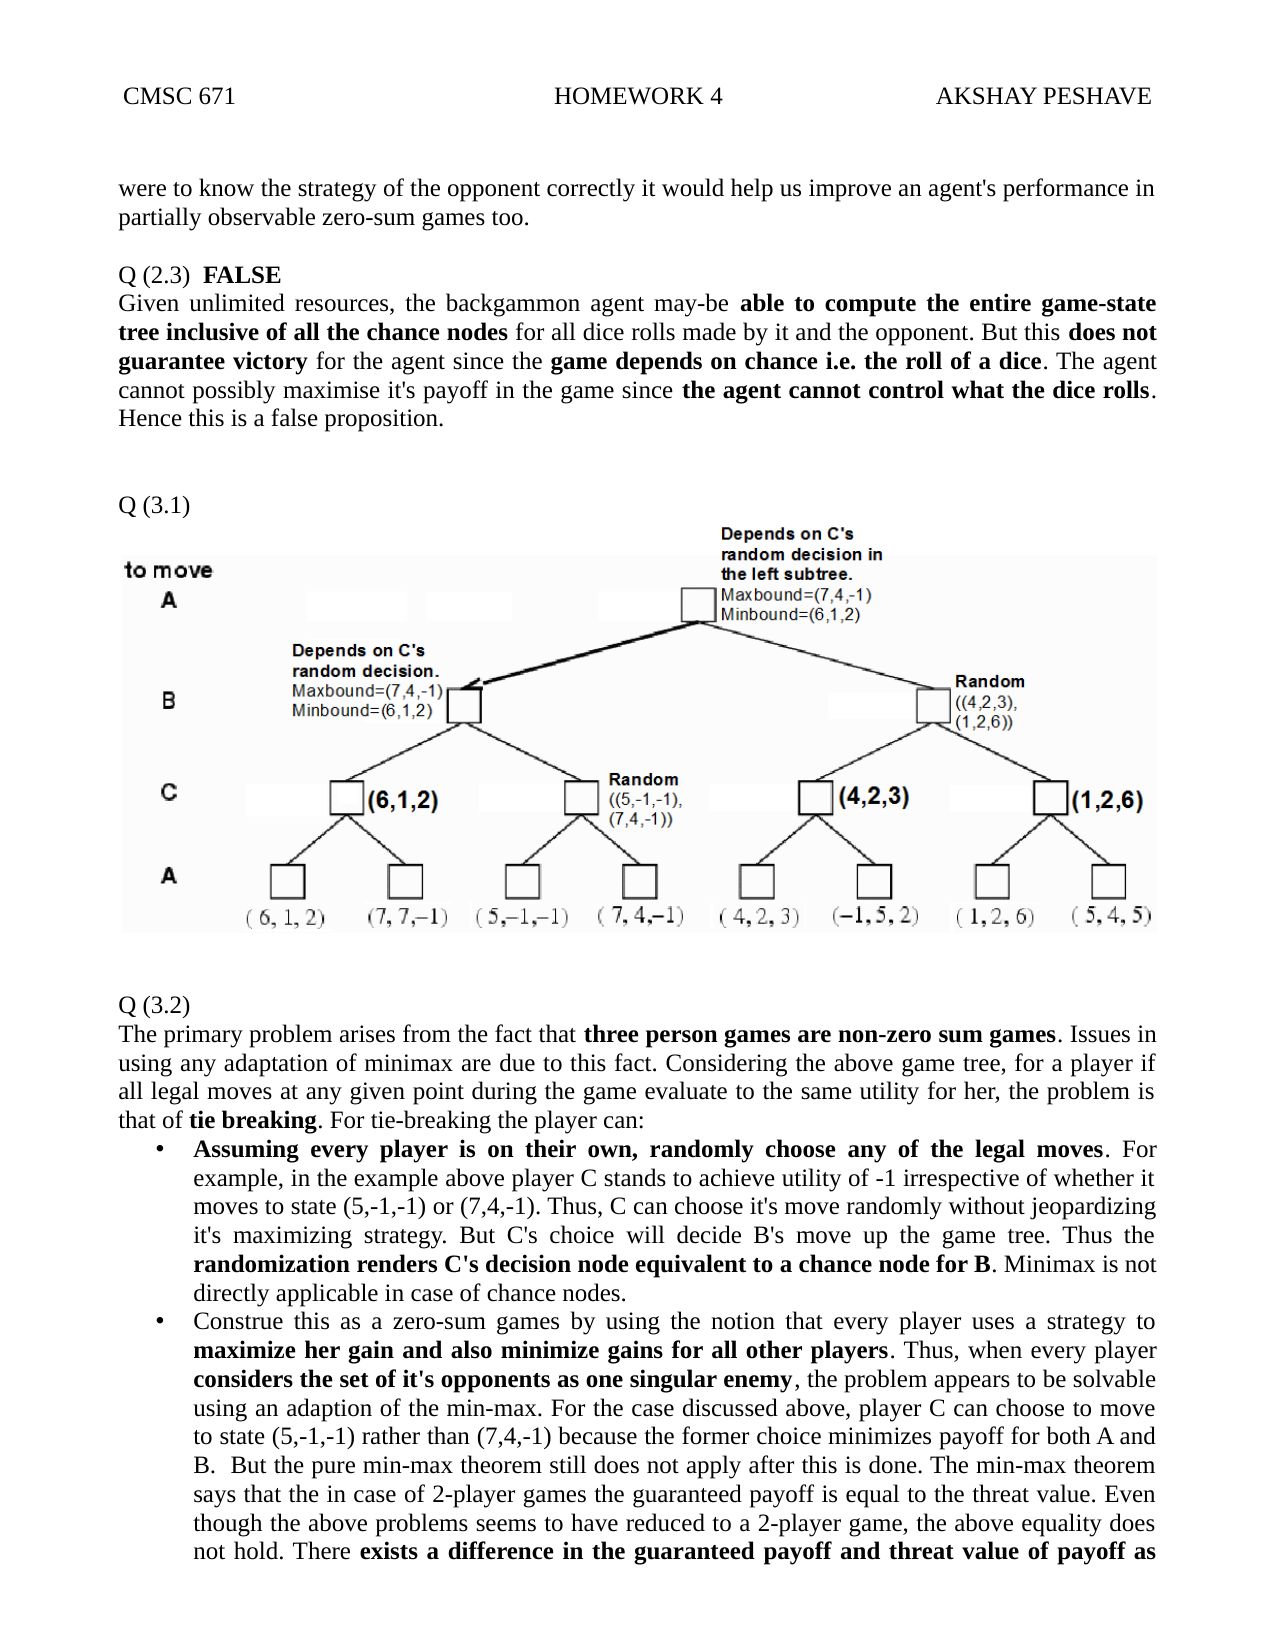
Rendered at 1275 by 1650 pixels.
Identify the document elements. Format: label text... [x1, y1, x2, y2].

text The primary problem arises from the fact that three person games are non-zero sum games. Issues in using any adaptation of minimax are due to this fact. Considering the above game tree, for a player if all legal moves at any given point during the game evaluate to the same utility for her, the problem is that of tie breaking. For tie-breaking the player can: [118, 1019, 1157, 1134]
list Construe this as a zero-sum games by using the notion that every player uses a strategy to maximize her gain and also minimize gains for all other players. Thus, when every player considers the set of it's opponents as one singular enemy, the problem appears to be solvable using an adaption of the min-max. For the case discussed above, player C can choose to move to state (5,-1,-1) rather than (7,4,-1) because the former choice minimizes payoff for both A and B. But the pure min-max theorem still does not apply after this is done. The min-max theorem says that the in case of 2-player games the guaranteed payoff is equal to the threat value. Even though the above problems seems to have reduced to a 2-player game, the above equality does not hold. There exists a difference in the guaranteed payoff and threat value of payoff as [156, 1306, 1157, 1565]
text Q (2.3) FALSE [118, 260, 1157, 288]
text Q (3.1) [118, 490, 1157, 518]
picture [118, 518, 1157, 933]
text were to know the strategy of the opponent correctly it would help us improve an agent's performance in partially observable zero-sum games too. [118, 173, 1157, 231]
text Q (3.2) [118, 990, 1157, 1019]
text Given unlimited resources, the backgammon agent may-be able to compute the entire game-state tree inclusive of all the chance nodes for all dice rolls made by it and the opponent. But this does not guarantee victory for the agent since the game depends on chance i.e. the roll of a dice. The agent cannot possibly maximise it's payoff in the game since the agent cannot control what the dice rolls. Hence this is a false proposition. [118, 288, 1157, 432]
list Assuming every player is on their own, randomly choose any of the legal moves. For example, in the example above player C stands to achieve utility of -1 irrespective of whether it moves to state (5,-1,-1) or (7,4,-1). Thus, C can choose it's move randomly without jeopardizing it's maximizing strategy. But C's choice will decide B's move up the game tree. Thus the randomization renders C's decision node equivalent to a chance node for B. Minimax is not directly applicable in case of chance nodes. [156, 1134, 1157, 1306]
